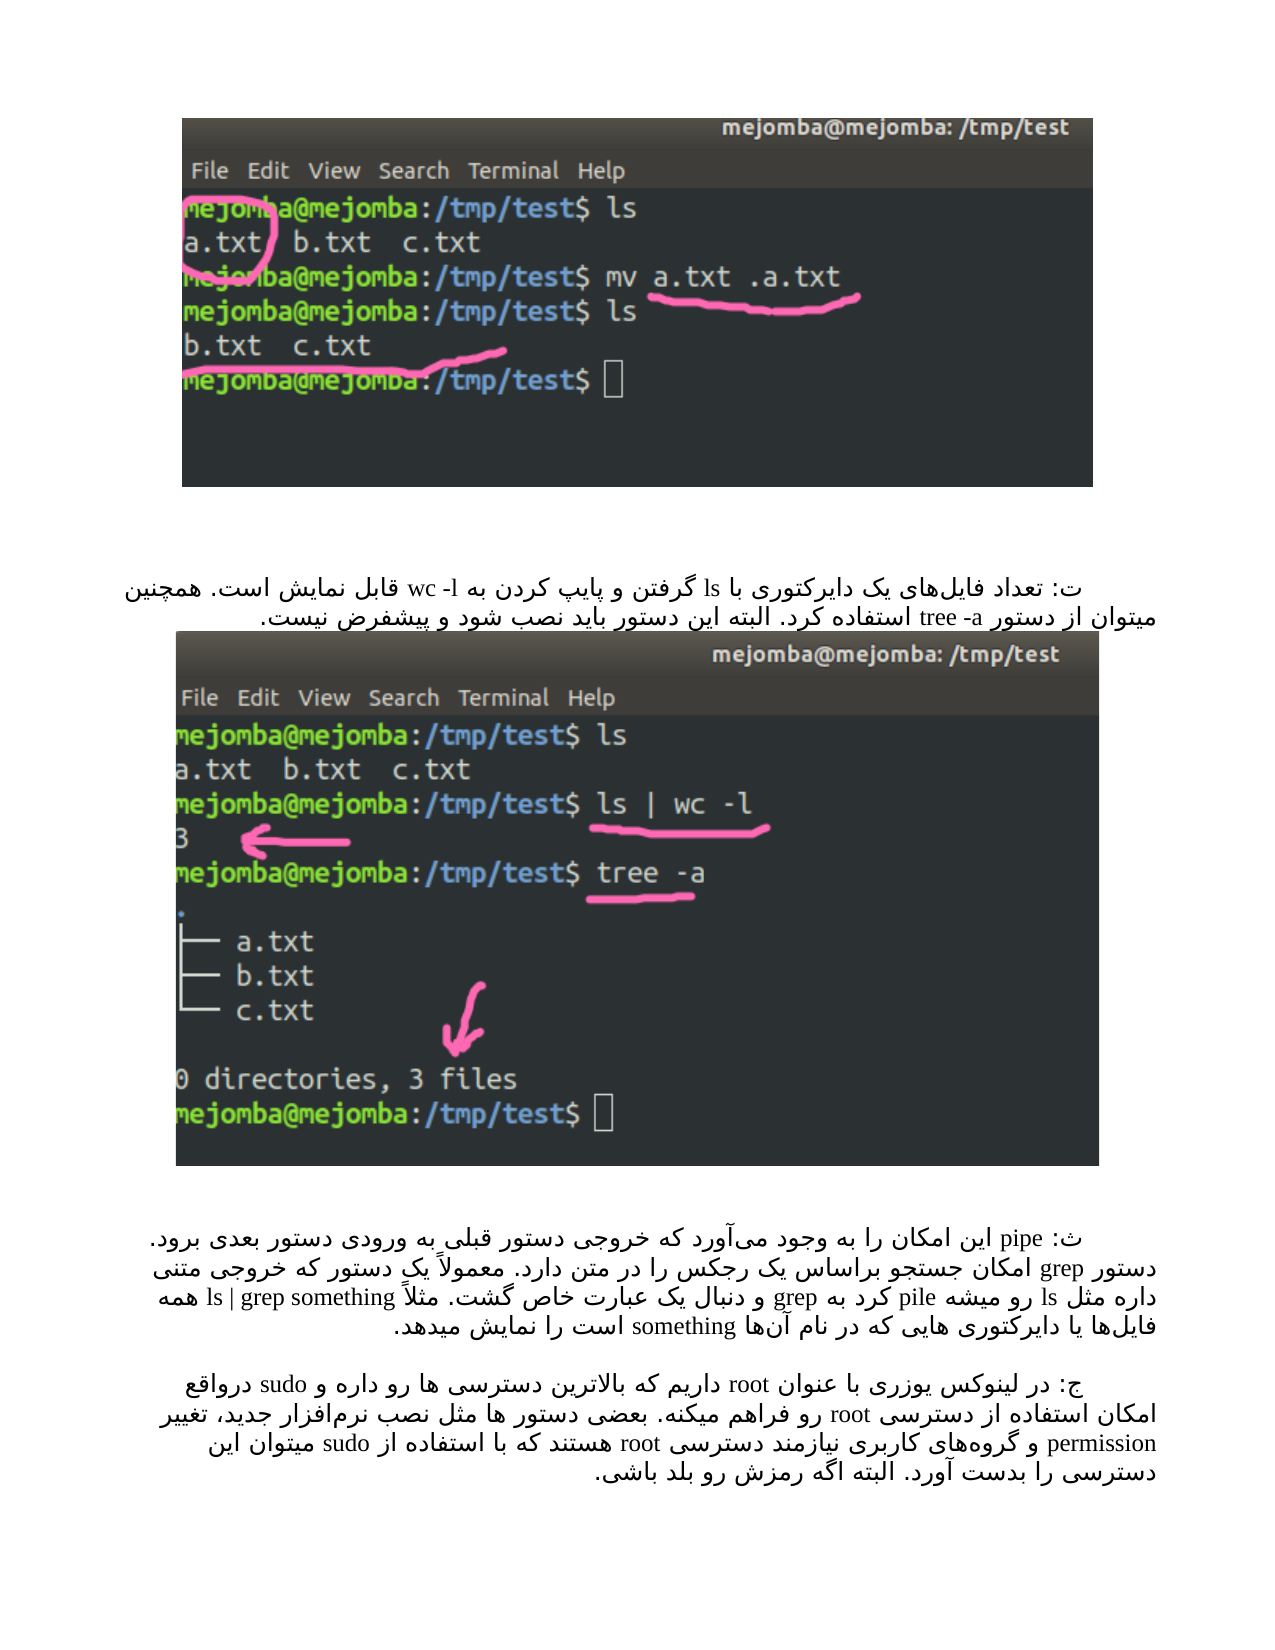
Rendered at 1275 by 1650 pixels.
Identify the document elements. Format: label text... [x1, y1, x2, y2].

picture [175, 631, 1100, 1166]
picture [182, 118, 1093, 487]
text ج: در لینوکس یوزری با عنوان root داریم که بالاترین دسترسی ها رو داره و sudo درواقع امکان استفاده از دسترسی root رو فراهم میکنه. بعضی دستور ها مثل نصب نرم‌افزار جدید، تغییر permission و گروه‌های کاربری نیازمند دسترسی root هستند که با استفاده از sudo میتوان این دسترسی را بدست آورد. البته اگه رمزش رو بلد باشی. [118, 1369, 1157, 1486]
text ت: تعداد فایل‌های یک دایرکتوری با ls گرفتن و پایپ کردن به wc -l قابل نمایش است. همچنین میتوان از دستور tree -a استفاده کرد. البته این دستور باید نصب شود و پیشفرض نیست. [118, 573, 1157, 632]
text ث: pipe این امکان را به وجود می‌آورد که خروجی دستور قبلی به ورودی دستور بعدی برود. دستور grep امکان جستجو براساس یک رجکس را در متن دارد. معمولاً یک دستور که خروجی متنی داره مثل ls رو میشه pile کرد به grep و دنبال یک عبارت خاص گشت. مثلاً ls | grep something همه فایل‌ها یا دایرکتوری هایی که در نام آن‌ها something است را نمایش میدهد. [118, 1223, 1157, 1341]
